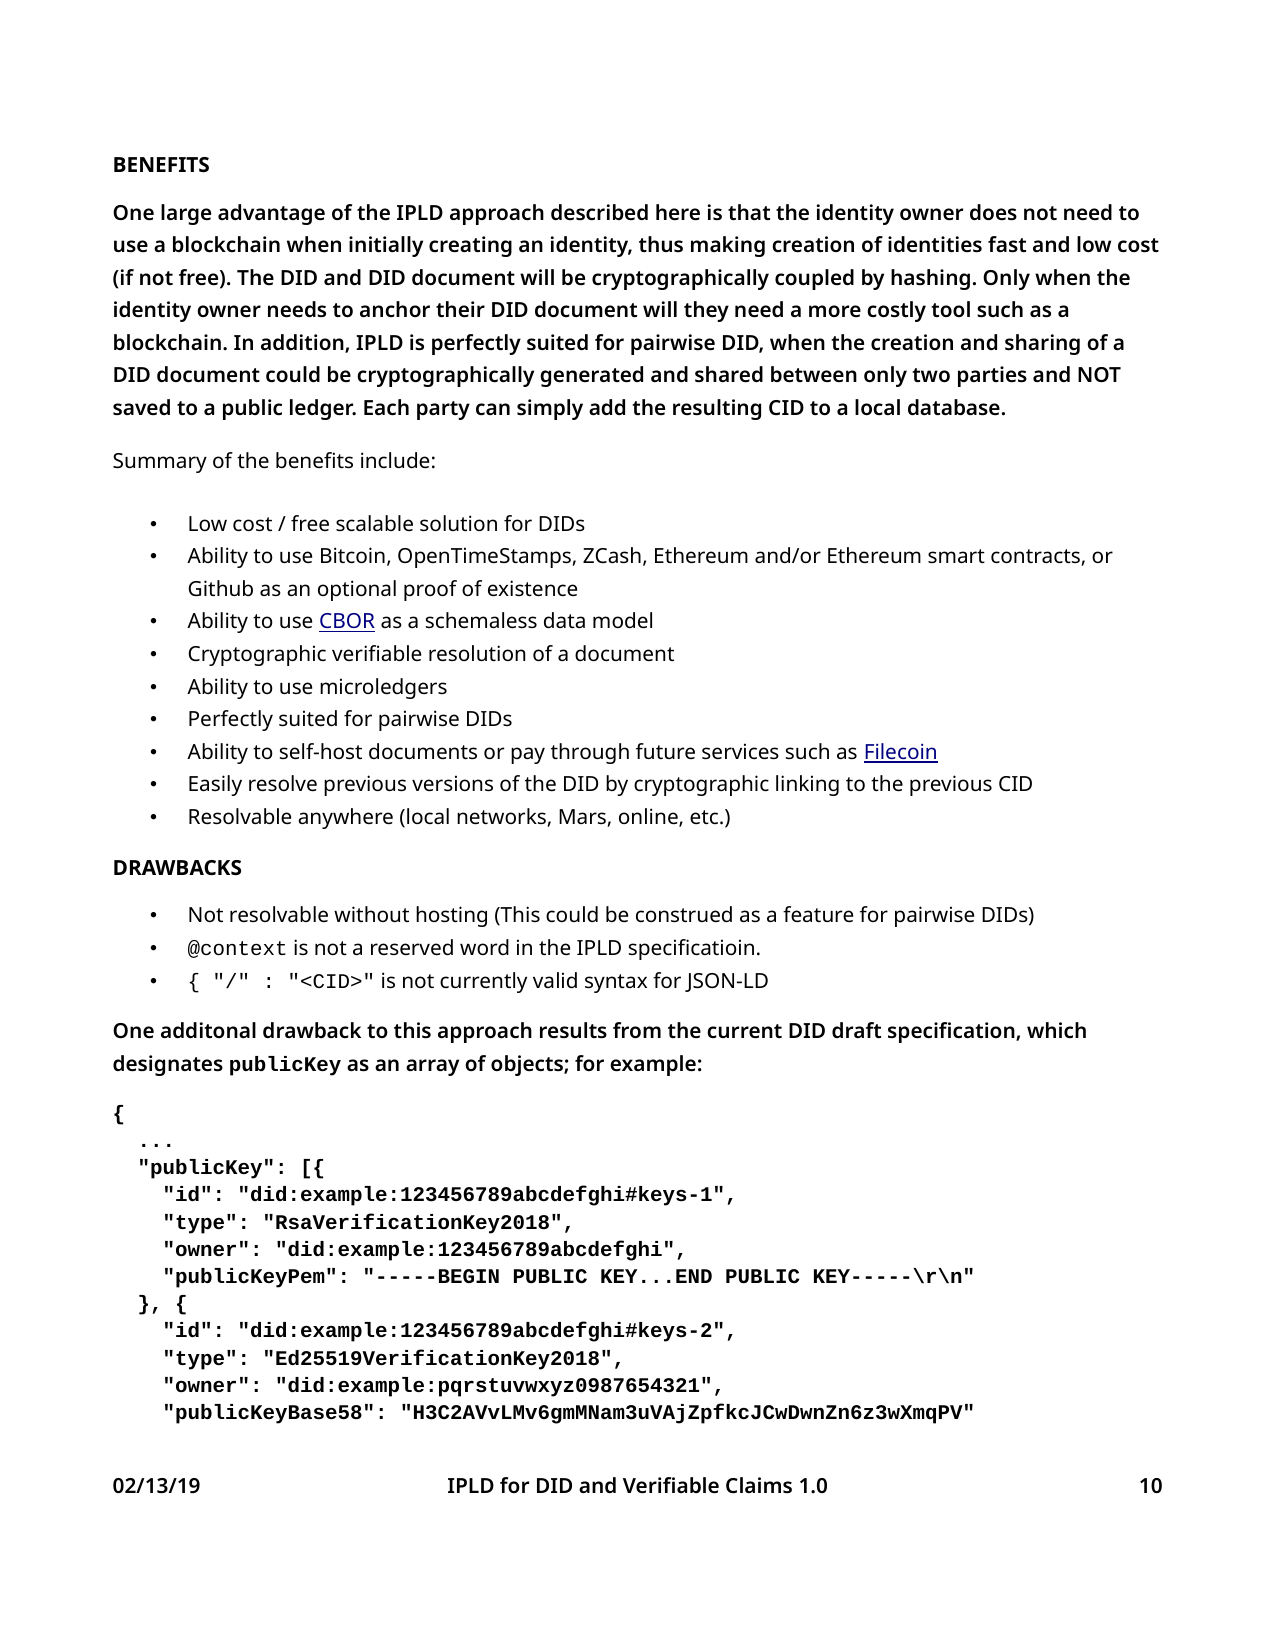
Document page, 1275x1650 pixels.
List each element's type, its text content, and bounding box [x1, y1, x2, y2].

text "publicKeyBase58": "H3C2AVvLMv6gmMNam3uVAjZpfkcJCwDwnZn6z3wXmqPV" [112, 1402, 1162, 1426]
text "owner": "did:example:123456789abcdefghi", [112, 1239, 1162, 1262]
subtitle Benefits [112, 150, 1162, 178]
list Perfectly suited for pairwise DIDs [150, 704, 1162, 733]
list Ability to use CBOR as a schemaless data model [150, 607, 1162, 635]
text Summary of the benefits include: [112, 447, 1162, 475]
list Easily resolve previous versions of the DID by cryptographic linking to the previous CID [150, 769, 1162, 798]
text { [112, 1103, 1162, 1127]
text "publicKeyPem": "-----BEGIN PUBLIC KEY...END PUBLIC KEY-----\r\n" [112, 1266, 1162, 1290]
list { "/" : "<CID>" is not currently valid syntax for JSON-LD [150, 966, 1162, 994]
text "id": "did:example:123456789abcdefghi#keys-1", [112, 1184, 1162, 1208]
list Resolvable anywhere (local networks, Mars, online, etc.) [150, 802, 1162, 831]
list @context is not a reserved word in the IPLD specificatioin. [150, 933, 1162, 962]
list Ability to use Bitcoin, OpenTimeStamps, ZCash, Ethereum and/or Ethereum smart contracts, or Github as an optional proof of existence [150, 541, 1162, 602]
text "owner": "did:example:pqrstuvwxyz0987654321", [112, 1375, 1162, 1398]
text }, { [112, 1293, 1162, 1317]
list Low cost / free scalable solution for DIDs [150, 509, 1162, 537]
text ... [112, 1130, 1162, 1154]
list Cryptographic verifiable resolution of a document [150, 639, 1162, 668]
list Not resolvable without hosting (This could be construed as a feature for pairwise DIDs) [150, 900, 1162, 929]
text One large advantage of the IPLD approach described here is that the identity owner does not need to use a blockchain when initially creating an identity, thus making creation of identities fast and low cost (if not free). The DID and DID document will be cryptographically coupled by hashing. Only when the identity owner needs to anchor their DID document will they need a more costly tool such as a blockchain. In addition, IPLD is perfectly suited for pairwise DID, when the creation and sharing of a DID document could be cryptographically generated and shared between only two parties and NOT saved to a public ledger. Each party can simply add the resulting CID to a local database. [112, 198, 1162, 422]
text "type": "Ed25519VerificationKey2018", [112, 1348, 1162, 1371]
text One additonal drawback to this approach results from the current DID draft specification, which designates publicKey as an array of objects; for example: [112, 1017, 1162, 1078]
list Ability to use microledgers [150, 672, 1162, 700]
subtitle Drawbacks [112, 853, 1162, 881]
text "type": "RsaVerificationKey2018", [112, 1212, 1162, 1235]
list Ability to self-host documents or pay through future services such as Filecoin [150, 737, 1162, 765]
text "id": "did:example:123456789abcdefghi#keys-2", [112, 1320, 1162, 1344]
text "publicKey": [{ [112, 1157, 1162, 1181]
